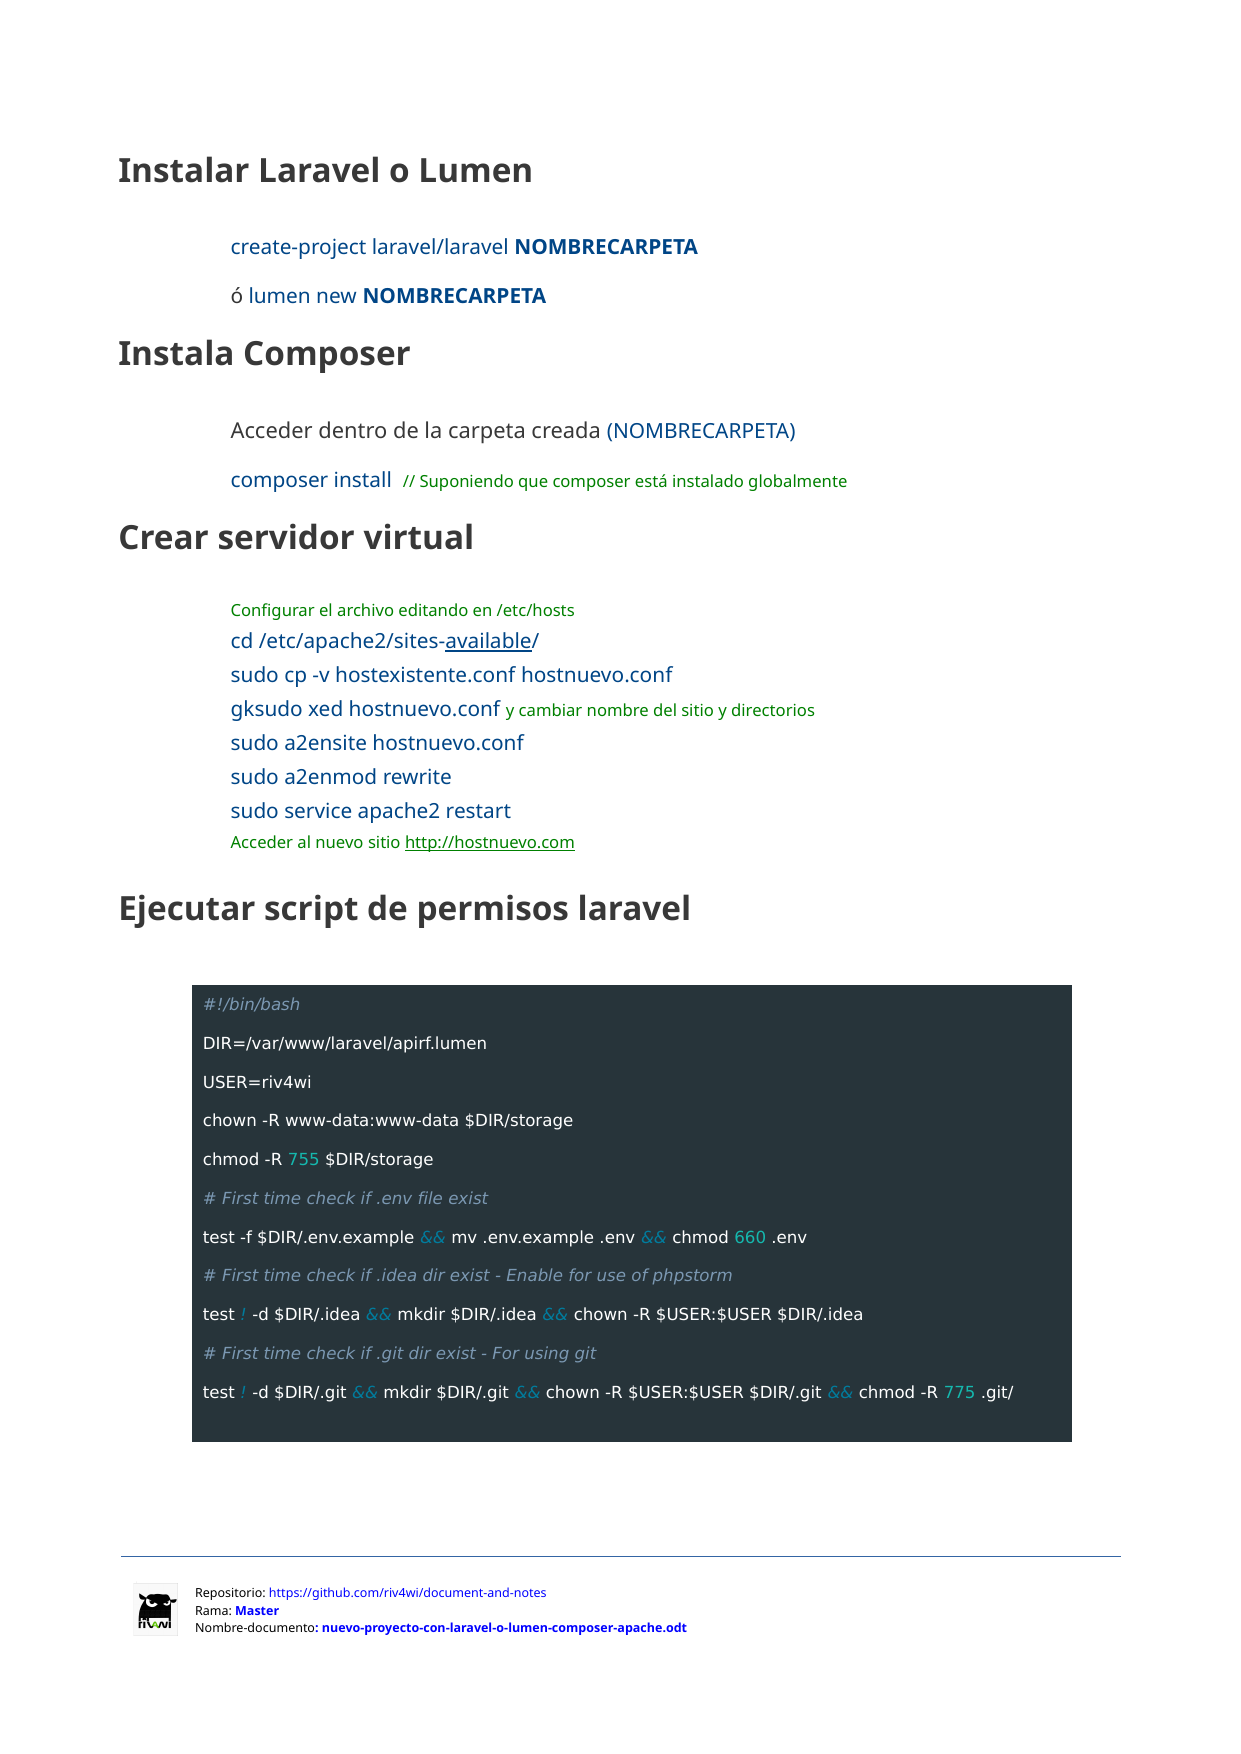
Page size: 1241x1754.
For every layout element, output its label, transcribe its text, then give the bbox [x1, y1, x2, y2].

text create-project laravel/laravel NOMBRECARPETA [230, 232, 1122, 261]
subtitle Instalar Laravel o Lumen [118, 147, 1122, 192]
text cd /etc/apache2/sites-available/ [230, 626, 1122, 655]
text gksudo xed hostnuevo.conf y cambiar nombre del sitio y directorios [230, 694, 1122, 723]
text composer install // Suponiendo que composer está instalado globalmente [230, 465, 1122, 493]
text sudo a2enmod rewrite [230, 762, 1122, 791]
text sudo service apache2 restart [230, 797, 1122, 825]
picture [133, 1583, 178, 1636]
text sudo cp -v hostexistente.conf hostnuevo.conf [230, 660, 1122, 689]
text sudo a2ensite hostnuevo.conf [230, 728, 1122, 757]
list Acceder dentro de la carpeta creada (NOMBRECARPETA) [195, 415, 1122, 444]
text Configurar el archivo editando en /etc/hosts [230, 599, 1122, 622]
subtitle Ejecutar script de permisos laravel [118, 885, 1122, 930]
subtitle Instala Composer [118, 329, 1122, 375]
subtitle Crear servidor virtual [118, 514, 1122, 559]
text ó lumen new NOMBRECARPETA [230, 281, 1122, 309]
text Acceder al nuevo sitio http://hostnuevo.com [230, 831, 1122, 853]
table_header #!/bin/bash DIR=/var/www/laravel/apirf.lumen USER=riv4wi chown -R www-data:www-data $DIR/storage chmod -R 755 $DIR/storage # First time check if .env file exist test -f $DIR/.env.example && mv .env.example .env && chmod 660 .env # First time check if .idea dir exist - Enable for use of phpstorm test ! -d $DIR/.idea && mkdir $DIR/.idea && chown -R $USER:$USER $DIR/.idea # First time check if .git dir exist - For using git test ! -d $DIR/.git && mkdir $DIR/.git && chown -R $USER:$USER $DIR/.git && chmod -R 775 .git/ [192, 985, 1072, 1442]
